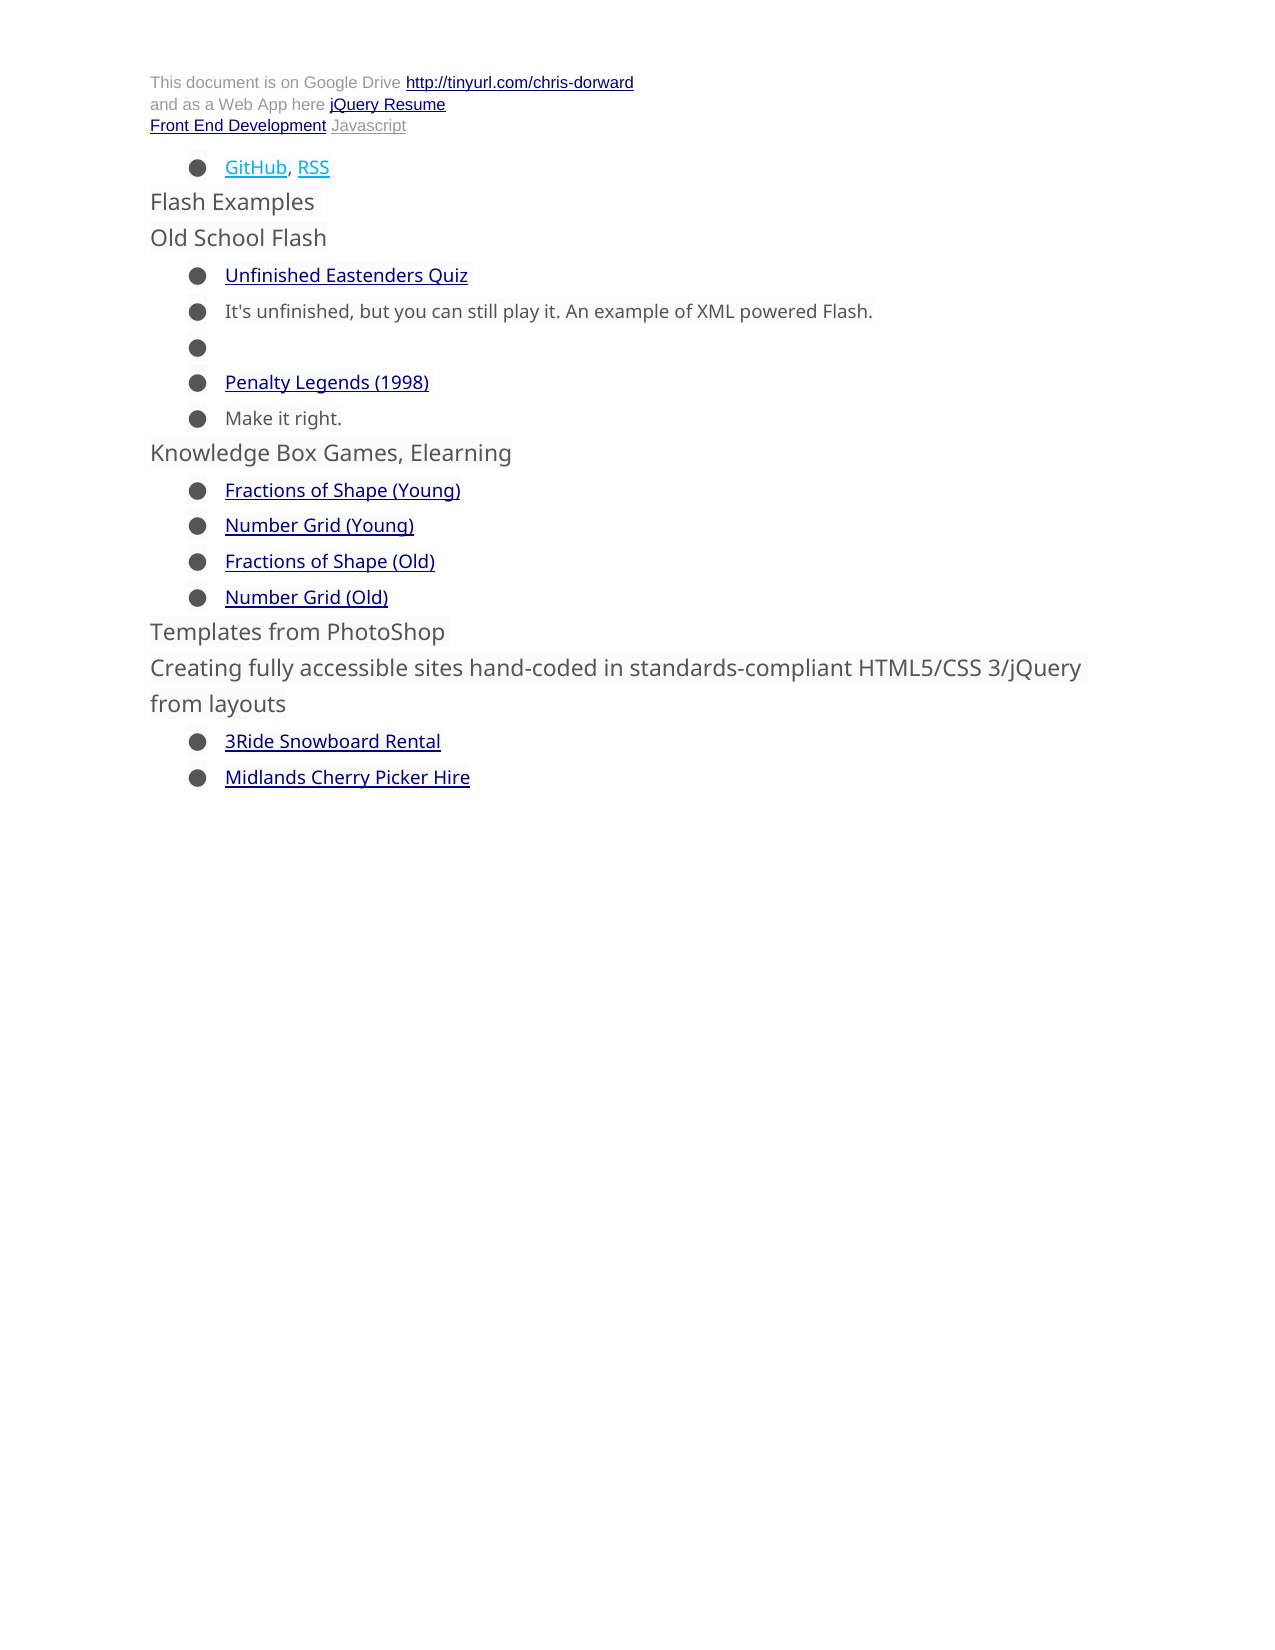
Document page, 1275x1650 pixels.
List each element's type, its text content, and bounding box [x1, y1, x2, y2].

list 3Ride Snowboard Rental [207, 724, 1108, 755]
list Number Grid (Young) [187, 508, 1108, 540]
text Creating fully accessible sites hand-coded in standards-compliant HTML5/CSS 3/jQuery from layouts [150, 652, 1108, 719]
list Fractions of Shape (Young) [187, 472, 1108, 504]
text Old School Flash [150, 222, 1108, 253]
list GitHub, RSS [207, 150, 1108, 181]
list Midlands Cherry Picker Hire [207, 760, 1108, 791]
text Knowledge Box Games, Elearning [150, 437, 1108, 468]
list Make it right. [207, 401, 1108, 432]
text Templates from PhotoShop [150, 616, 1108, 647]
list Number Grid (Old) [207, 580, 1108, 612]
list Unfinished Eastenders Quiz [207, 258, 1108, 289]
text Flash Examples [150, 186, 1108, 217]
list Fractions of Shape (Old) [207, 544, 1108, 576]
list It's unfinished, but you can still play it. An example of XML powered Flash. [207, 294, 1108, 325]
list Penalty Legends (1998) [207, 365, 1108, 396]
